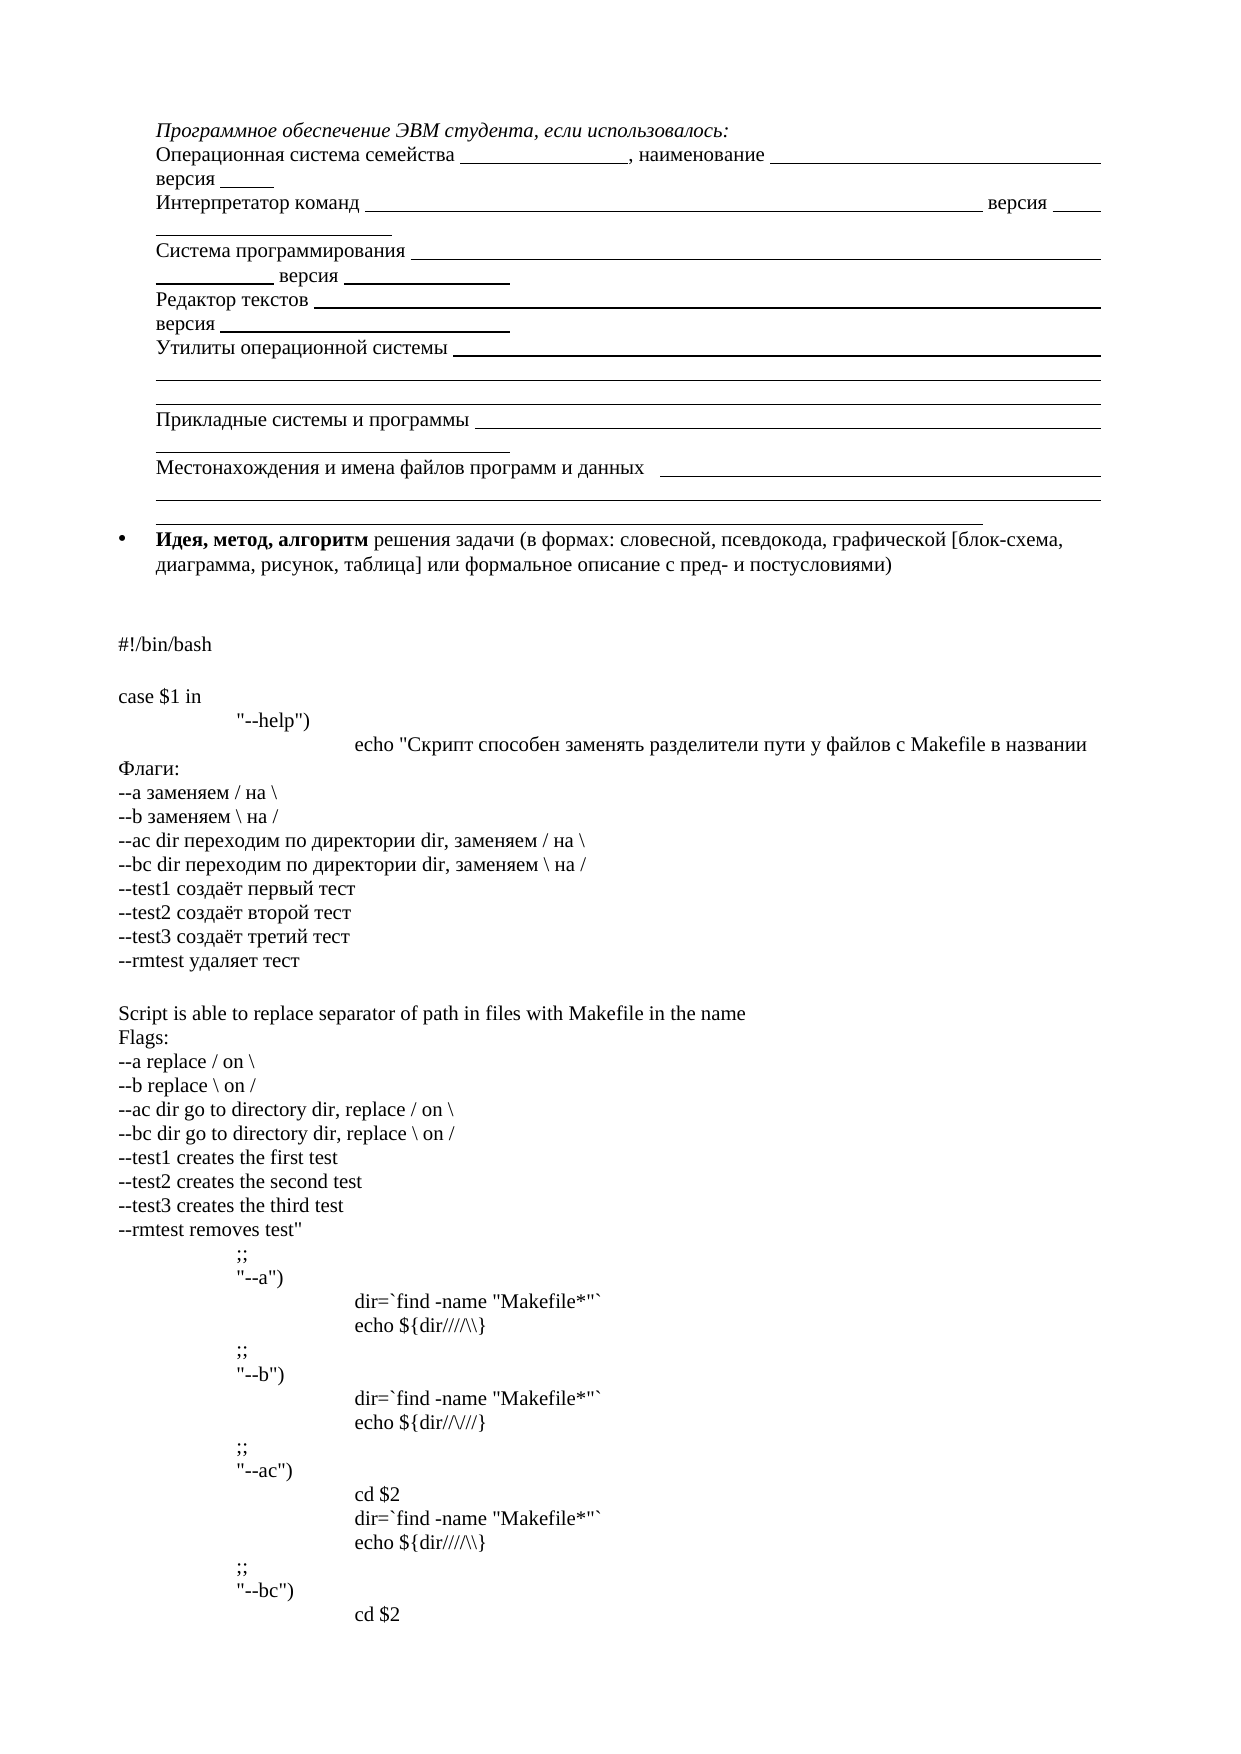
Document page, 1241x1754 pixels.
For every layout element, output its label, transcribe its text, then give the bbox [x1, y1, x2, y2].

text "--b") [118, 1361, 1122, 1386]
text cd $2 [118, 1602, 1122, 1626]
text dir=`find -name "Makefile*"` [118, 1289, 1122, 1313]
text Flags: [118, 1024, 1122, 1049]
text dir=`find -name "Makefile*"` [118, 1506, 1122, 1530]
text --test1 creates the first test [118, 1145, 1122, 1169]
text Редактор текстов версия [156, 287, 1122, 335]
text --b заменяем \ на / [118, 804, 1122, 828]
text "--a") [118, 1265, 1122, 1289]
text --a replace / on \ [118, 1049, 1122, 1073]
text ;; [118, 1434, 1122, 1458]
text echo ${dir////\\} [118, 1530, 1122, 1554]
text --bc dir go to directory dir, replace \ on / [118, 1121, 1122, 1145]
text "--bc") [118, 1578, 1122, 1602]
text Программное обеспечение ЭВМ студента, если использовалось: [156, 118, 1122, 142]
text --bc dir переходим по директории dir, заменяем \ на / [118, 852, 1122, 876]
text Система программирования версия [156, 238, 1122, 287]
text "--help") [118, 708, 1122, 732]
text Script is able to replace separator of path in files with Makefile in the name [118, 1001, 1122, 1024]
text Прикладные системы и программы [156, 407, 1122, 455]
text "--ac") [118, 1458, 1122, 1482]
text #!/bin/bash [118, 632, 1122, 656]
text --a заменяем / на \ [118, 780, 1122, 804]
text Операционная система семейства , наименование версия [156, 142, 1122, 190]
text --test3 creates the third test [118, 1193, 1122, 1217]
text Интерпретатор команд версия [156, 190, 1122, 238]
text --test2 creates the second test [118, 1169, 1122, 1193]
text --test1 создаёт первый тест [118, 876, 1122, 900]
text ;; [118, 1241, 1122, 1265]
text Утилиты операционной системы [156, 335, 1122, 407]
text --ac dir переходим по директории dir, заменяем / на \ [118, 828, 1122, 852]
text --test2 создаёт второй тест [118, 900, 1122, 924]
text echo "Скрипт способен заменять разделители пути у файлов с Makefile в названии [118, 732, 1122, 756]
text ;; [118, 1554, 1122, 1578]
text --rmtest удаляет тест [118, 948, 1122, 972]
text Флаги: [118, 756, 1122, 780]
list Идея, метод, алгоритм решения задачи (в формах: словесной, псевдокода, графической [блок-схема, диаграмма, рисунок, таблица] или формальное описание с пред- и постусловиями) [118, 527, 1122, 576]
text echo ${dir////\\} [118, 1313, 1122, 1337]
text echo ${dir//\///} [118, 1409, 1122, 1434]
text case $1 in [118, 684, 1122, 708]
text ;; [118, 1337, 1122, 1361]
text --ac dir go to directory dir, replace / on \ [118, 1097, 1122, 1121]
text dir=`find -name "Makefile*"` [118, 1386, 1122, 1409]
text Местонахождения и имена файлов программ и данных [156, 455, 1122, 527]
text --test3 создаёт третий тест [118, 924, 1122, 948]
text --rmtest removes test" [118, 1217, 1122, 1241]
text --b replace \ on / [118, 1073, 1122, 1097]
text cd $2 [118, 1482, 1122, 1506]
